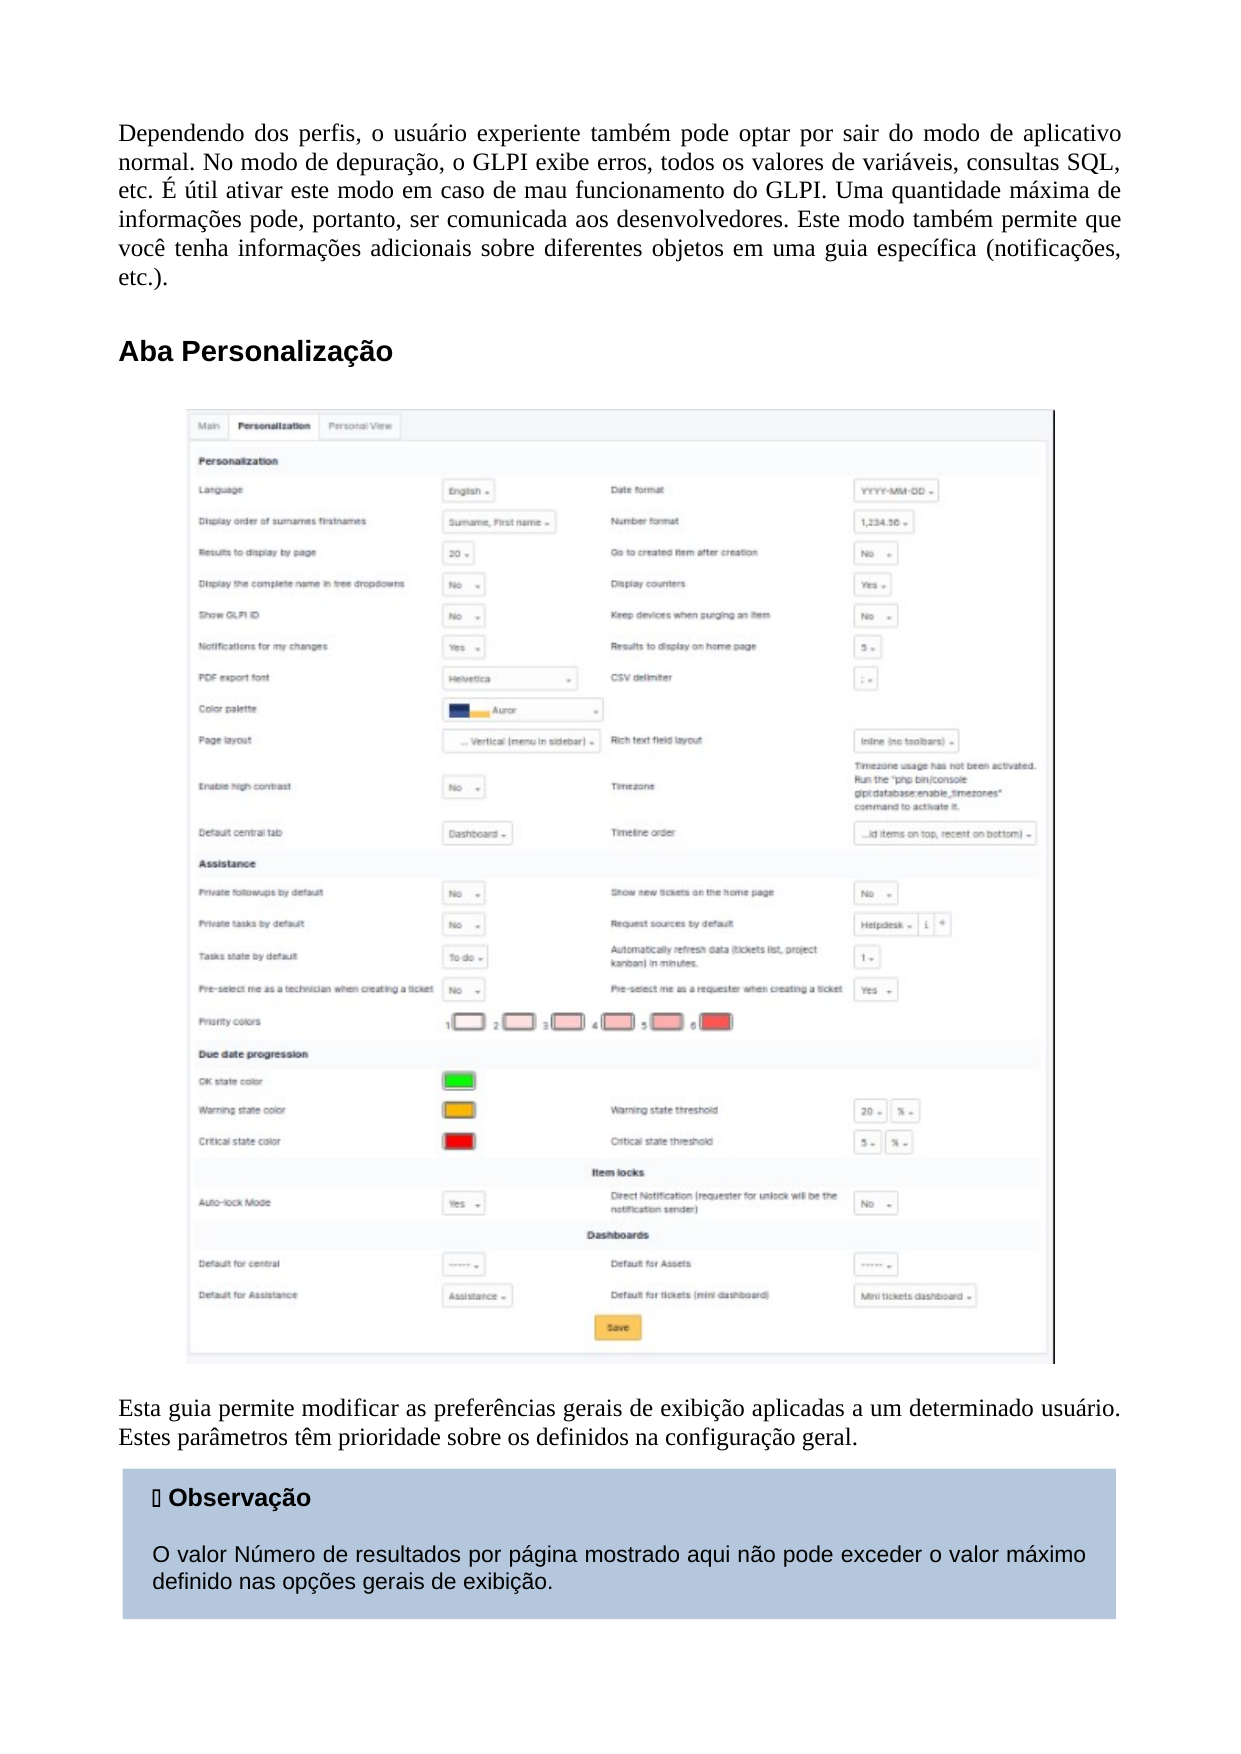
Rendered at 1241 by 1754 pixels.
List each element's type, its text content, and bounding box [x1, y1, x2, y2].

text Dependendo dos perfis, o usuário experiente também pode optar por sair do modo de aplicativo normal. No modo de depuração, o GLPI exibe erros, todos os valores de variáveis, consultas SQL, etc. É útil ativar este modo em caso de mau funcionamento do GLPI. Uma quantidade máxima de informações pode, portanto, ser comunicada aos desenvolvedores. Este modo também permite que você tenha informações adicionais sobre diferentes objetos em uma guia específica (notificações, etc.). [118, 118, 1122, 291]
text Esta guia permite modificar as preferências gerais de exibição aplicadas a um determinado usuário. Estes parâmetros têm prioridade sobre os definidos na configuração geral. [118, 1393, 1122, 1451]
picture [186, 409, 1055, 1364]
subtitle Aba Personalização [118, 334, 1122, 367]
